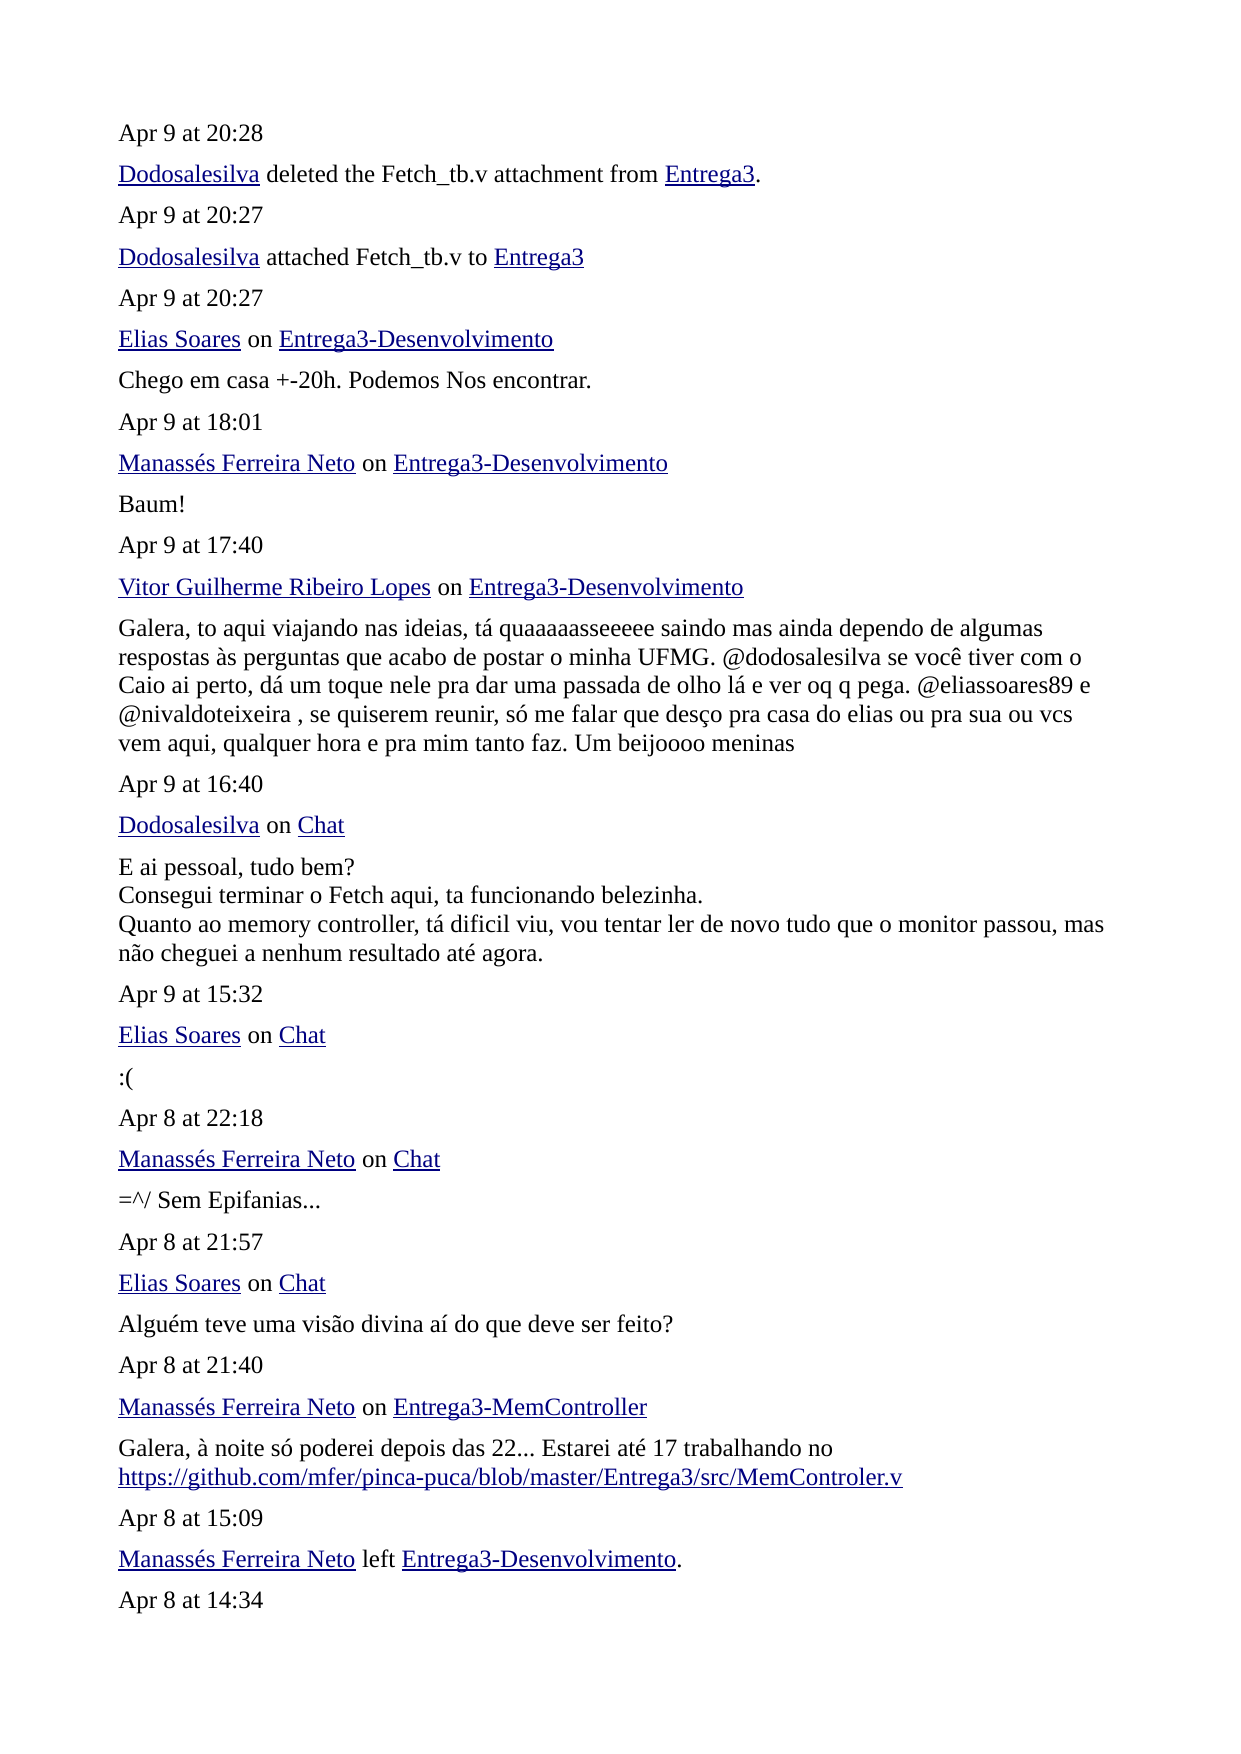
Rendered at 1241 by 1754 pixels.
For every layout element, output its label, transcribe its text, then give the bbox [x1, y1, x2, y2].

text Chego em casa +-20h. Podemos Nos encontrar. [118, 366, 1122, 394]
text Alguém teve uma visão divina aí do que deve ser feito? [118, 1309, 1122, 1338]
text Galera, à noite só poderei depois das 22... Estarei até 17 trabalhando no https://github.com/mfer/pinca-puca/blob/master/Entrega3/src/MemControler.v [118, 1433, 1122, 1491]
text =^/ Sem Epifanias... [118, 1186, 1122, 1214]
text Manassés Ferreira Neto on Entrega3-MemController [118, 1392, 1122, 1421]
text Apr 8 at 14:34 [118, 1586, 1122, 1614]
text Dodosalesilva deleted the Fetch_tb.v attachment from Entrega3. [118, 159, 1122, 188]
text Apr 8 at 21:40 [118, 1351, 1122, 1379]
text Galera, to aqui viajando nas ideias, tá quaaaaasseeeee saindo mas ainda dependo de algumas respostas às perguntas que acabo de postar o minha UFMG. @dodosalesilva se você tiver com o Caio ai perto, dá um toque nele pra dar uma passada de olho lá e ver oq q pega. @eliassoares89 e @nivaldoteixeira , se quiserem reunir, só me falar que desço pra casa do elias ou pra sua ou vcs vem aqui, qualquer hora e pra mim tanto faz. Um beijoooo meninas [118, 613, 1122, 757]
text Manassés Ferreira Neto left Entrega3-Desenvolvimento. [118, 1544, 1122, 1573]
text Apr 9 at 20:28 [118, 118, 1122, 147]
text Apr 8 at 22:18 [118, 1103, 1122, 1132]
text Apr 9 at 20:27 [118, 283, 1122, 312]
text Manassés Ferreira Neto on Chat [118, 1144, 1122, 1173]
text Elias Soares on Chat [118, 1021, 1122, 1049]
text Baum! [118, 489, 1122, 518]
text Dodosalesilva on Chat [118, 811, 1122, 839]
text Manassés Ferreira Neto on Entrega3-Desenvolvimento [118, 448, 1122, 477]
text Elias Soares on Entrega3-Desenvolvimento [118, 324, 1122, 353]
text :( [118, 1062, 1122, 1091]
text Apr 9 at 15:32 [118, 979, 1122, 1008]
text E ai pessoal, tudo bem? Consegui terminar o Fetch aqui, ta funcionando belezinha. Quanto ao memory controller, tá dificil viu, vou tentar ler de novo tudo que o monitor passou, mas não cheguei a nenhum resultado até agora. [118, 852, 1122, 967]
text Apr 9 at 18:01 [118, 407, 1122, 436]
text Apr 9 at 20:27 [118, 201, 1122, 229]
text Apr 8 at 21:57 [118, 1227, 1122, 1256]
text Elias Soares on Chat [118, 1268, 1122, 1297]
text Vitor Guilherme Ribeiro Lopes on Entrega3-Desenvolvimento [118, 572, 1122, 601]
text Dodosalesilva attached Fetch_tb.v to Entrega3 [118, 242, 1122, 271]
text Apr 8 at 15:09 [118, 1503, 1122, 1532]
text Apr 9 at 16:40 [118, 769, 1122, 798]
text Apr 9 at 17:40 [118, 531, 1122, 559]
